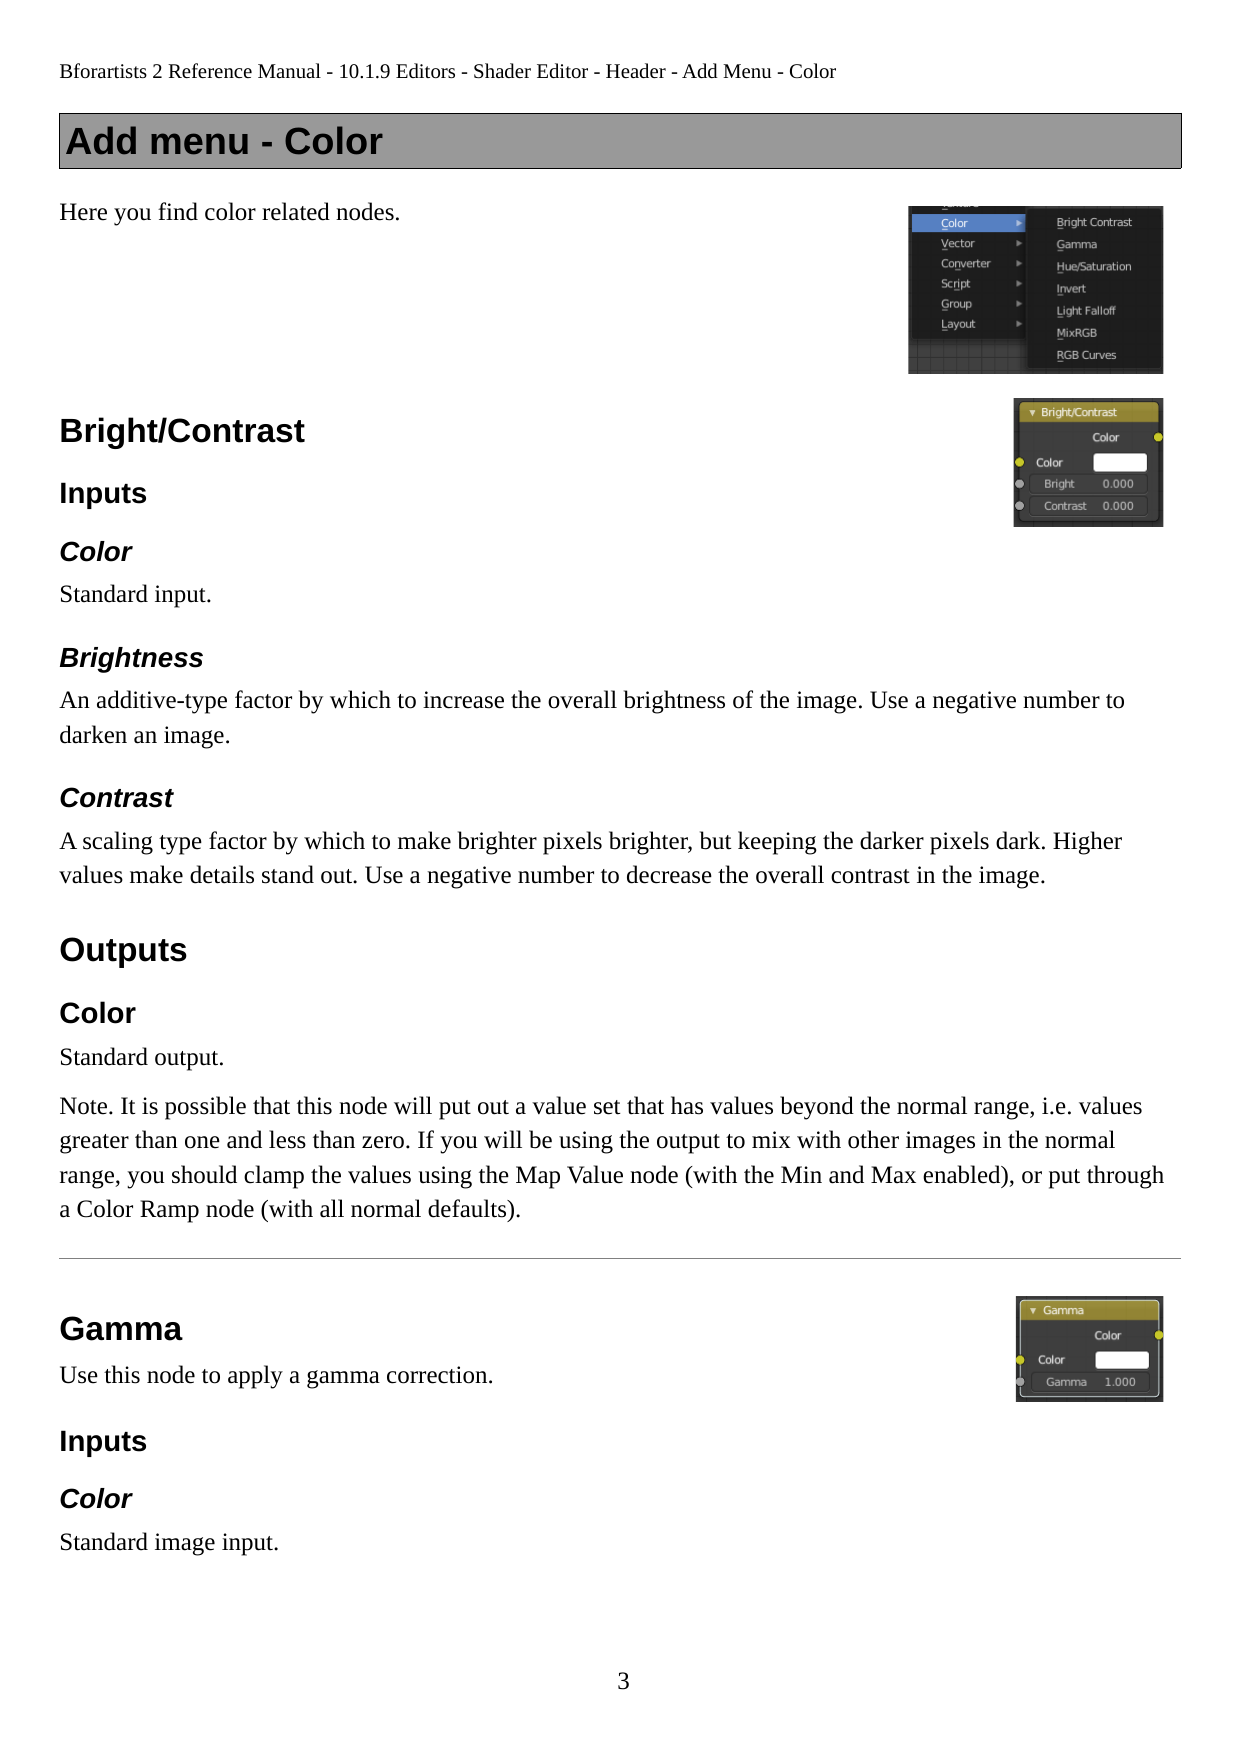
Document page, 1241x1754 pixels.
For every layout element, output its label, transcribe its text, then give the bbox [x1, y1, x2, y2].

picture [908, 206, 1164, 374]
subtitle Inputs [59, 1423, 1181, 1457]
table_header Add menu - Color [60, 114, 1181, 168]
subtitle Outputs [59, 930, 1181, 969]
text A scaling type factor by which to make brighter pixels brighter, but keeping the darker pixels dark. Higher values make details stand out. Use a negative number to decrease the overall contrast in the image. [59, 826, 1181, 889]
text Standard image input. [59, 1527, 1181, 1555]
text Standard input. [59, 579, 1181, 608]
subtitle Color [59, 996, 1181, 1029]
subtitle Brightness [59, 641, 1181, 673]
subtitle Color [59, 1482, 1181, 1514]
subtitle [1164, 411, 1181, 449]
text Note. It is possible that this node will put out a value set that has values beyond the normal range, i.e. values greater than one and less than zero. If you will be using the output to mix with other images in the normal range, you should clamp the values using the Map Value node (with the Min and Max enabled), or put through a Color Ramp node (with all normal defaults). [59, 1091, 1181, 1223]
picture [1013, 398, 1164, 527]
text Use this node to apply a gamma correction. [59, 1360, 1015, 1388]
subtitle Bright/Contrast [59, 411, 1013, 449]
text Standard output. [59, 1042, 1181, 1071]
text Here you find color related nodes. [59, 197, 1181, 225]
text An additive-type factor by which to increase the overall brightness of the image. Use a negative number to darken an image. [59, 685, 1181, 748]
subtitle Inputs [59, 476, 1013, 510]
subtitle [1164, 476, 1181, 510]
picture [1015, 1296, 1164, 1402]
subtitle [1164, 1309, 1181, 1347]
subtitle Color [59, 535, 1181, 567]
subtitle Gamma [59, 1309, 1015, 1347]
subtitle Contrast [59, 781, 1181, 813]
